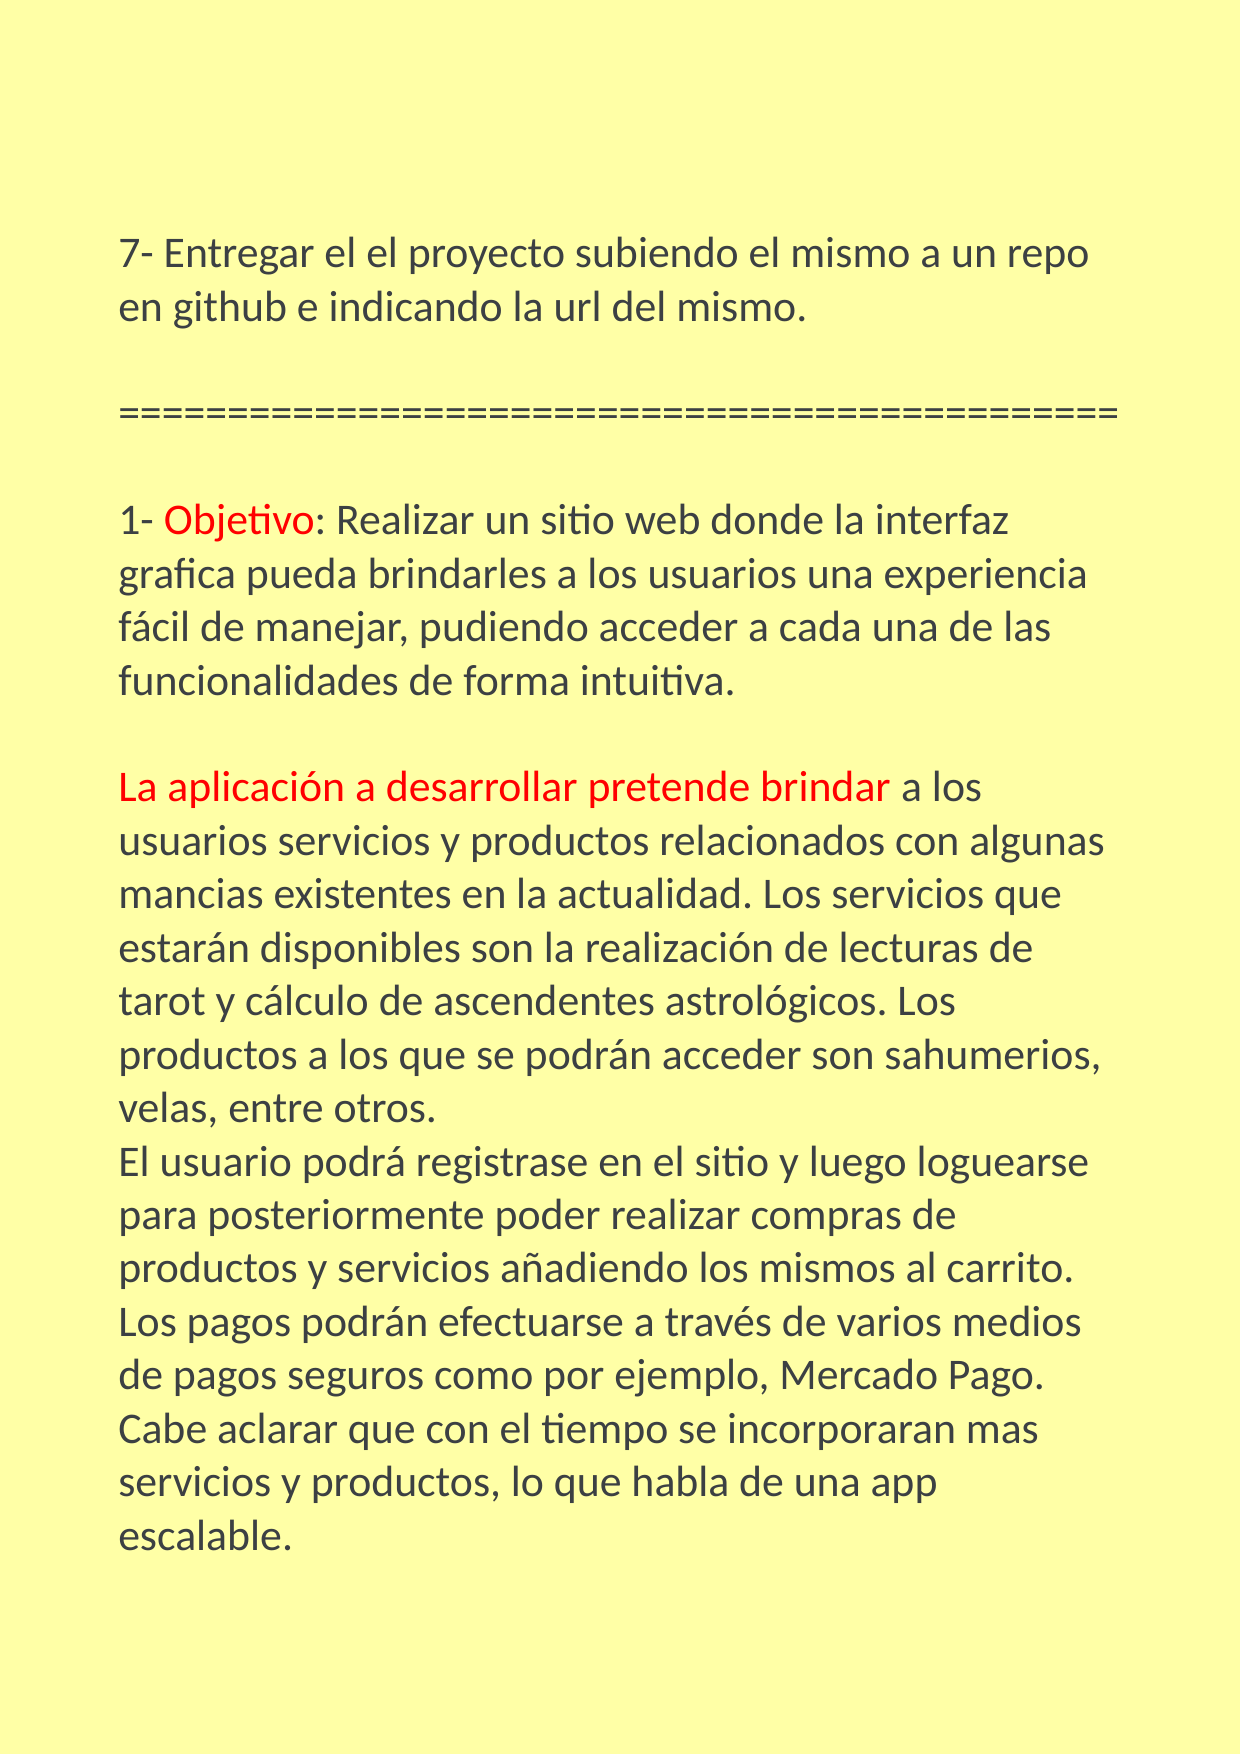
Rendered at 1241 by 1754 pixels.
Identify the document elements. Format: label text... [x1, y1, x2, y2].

text El usuario podrá registrase en el sitio y luego loguearse para posteriormente poder realizar compras de productos y servicios añadiendo los mismos al carrito. [118, 1133, 1122, 1294]
text 7- Entregar el el proyecto subiendo el mismo a un repo en github e indicando la url del mismo. [118, 118, 1122, 332]
text Los pagos podrán efectuarse a través de varios medios de pagos seguros como por ejemplo, Mercado Pago. [118, 1294, 1122, 1401]
text ============================================== [118, 385, 1122, 439]
text 1- Objetivo: Realizar un sitio web donde la interfaz grafica pueda brindarles a los usuarios una experiencia fácil de manejar, pudiendo acceder a cada una de las funcionalidades de forma intuitiva. [118, 492, 1122, 706]
text La aplicación a desarrollar pretende brindar a los usuarios servicios y productos relacionados con algunas mancias existentes en la actualidad. Los servicios que estarán disponibles son la realización de lecturas de tarot y cálculo de ascendentes astrológicos. Los productos a los que se podrán acceder son sahumerios, velas, entre otros. [118, 759, 1122, 1133]
text Cabe aclarar que con el tiempo se incorporaran mas servicios y productos, lo que habla de una app escalable. [118, 1401, 1122, 1561]
